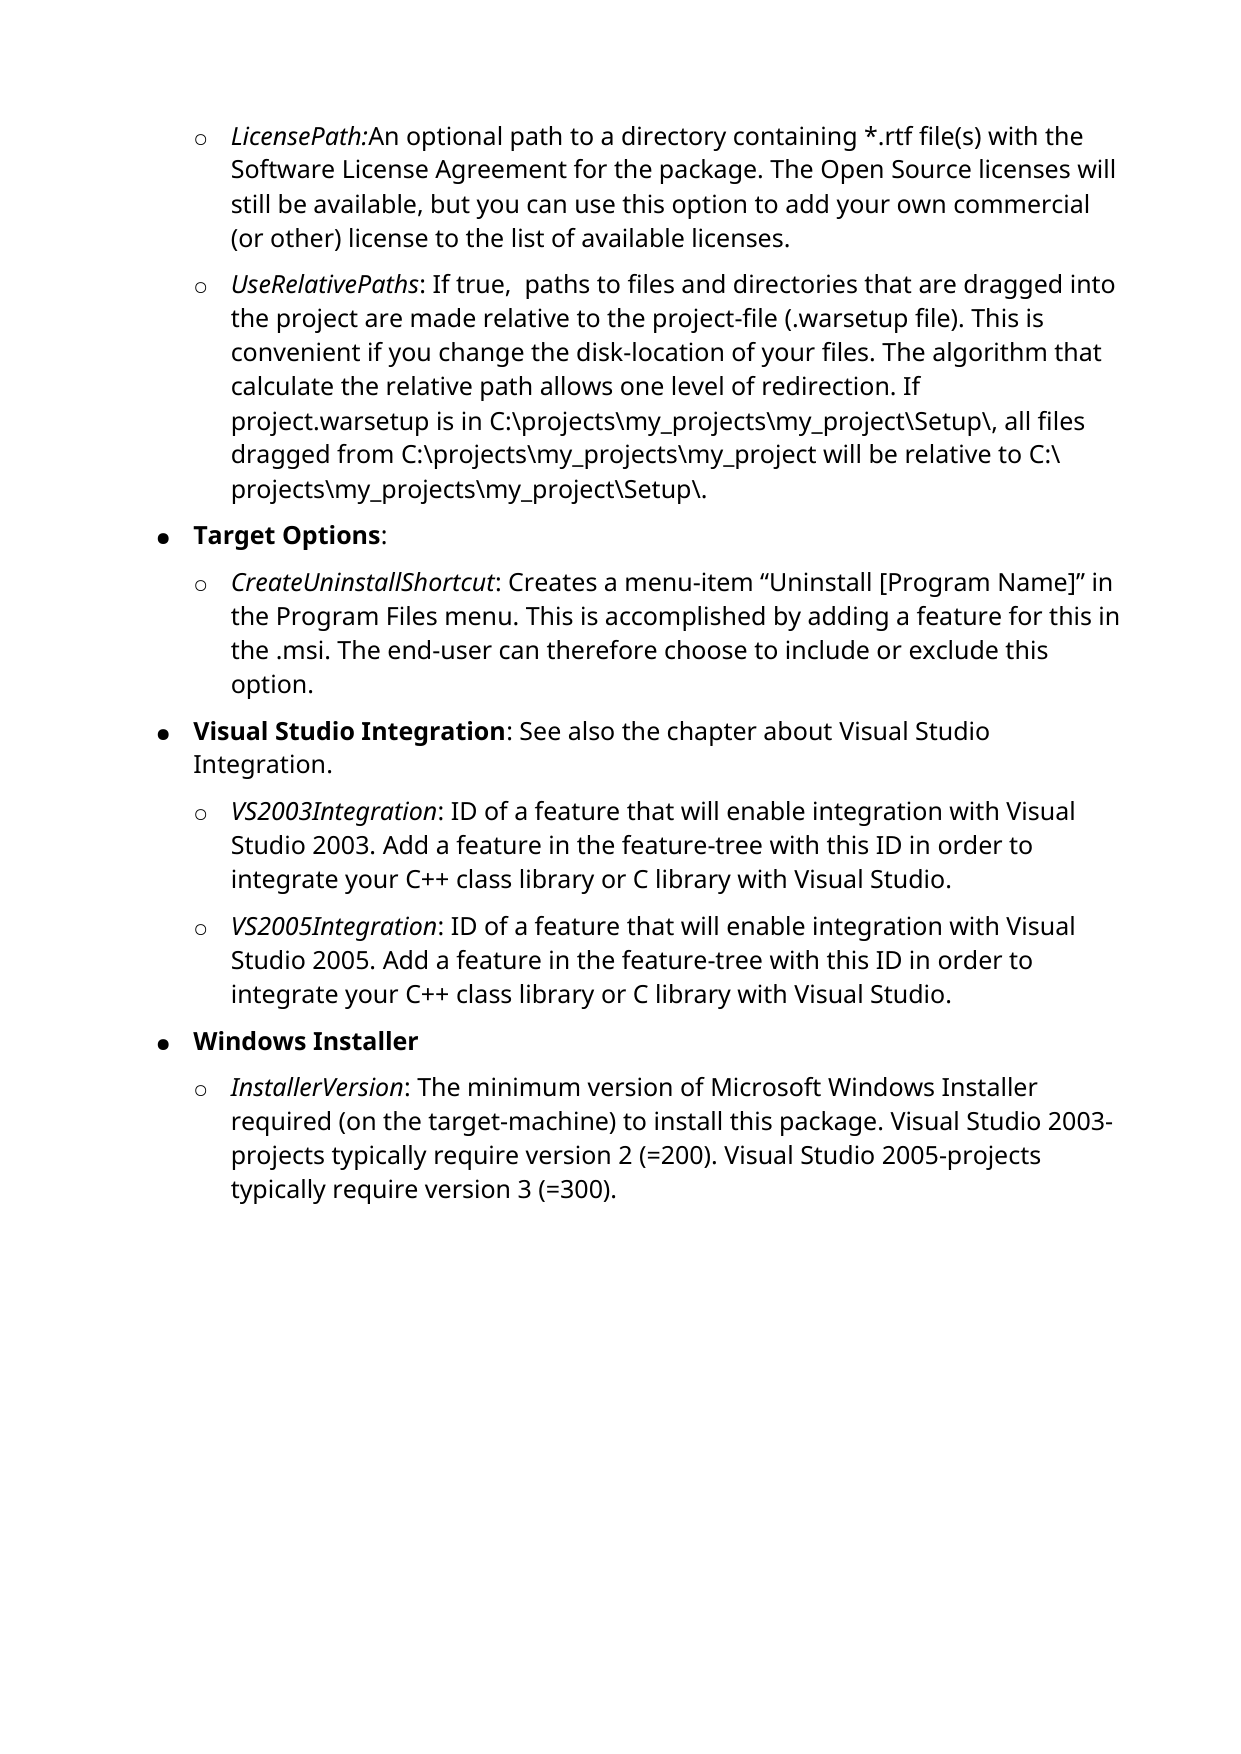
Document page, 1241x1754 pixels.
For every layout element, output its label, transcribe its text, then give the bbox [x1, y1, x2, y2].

list Visual Studio Integration: See also the chapter about Visual Studio Integration. [156, 713, 1122, 781]
list InstallerVersion: The minimum version of Microsoft Windows Installer required (on the target-machine) to install this package. Visual Studio 2003-projects typically require version 2 (=200). Visual Studio 2005-projects typically require version 3 (=300). [193, 1070, 1122, 1206]
list Windows Installer [156, 1023, 1122, 1057]
list CreateUninstallShortcut: Creates a menu-item “Uninstall [Program Name]” in the Program Files menu. This is accomplished by adding a feature for this in the .msi. The end-user can therefore choose to include or exclude this option. [193, 564, 1122, 701]
list Target Options: [156, 518, 1122, 552]
list VS2005Integration: ID of a feature that will enable integration with Visual Studio 2005. Add a feature in the feature-tree with this ID in order to integrate your C++ class library or C library with Visual Studio. [193, 908, 1122, 1011]
list UseRelativePaths: If true, paths to files and directories that are dragged into the project are made relative to the project-file (.warsetup file). This is convenient if you change the disk-location of your files. The algorithm that calculate the relative path allows one level of redirection. If project.warsetup is in C:\projects\my_projects\my_project\Setup\, all files dragged from C:\projects\my_projects\my_project will be relative to C:\projects\my_projects\my_project\Setup\. [193, 267, 1122, 505]
list LicensePath:An optional path to a directory containing *.rtf file(s) with the Software License Agreement for the package. The Open Source licenses will still be available, but you can use this option to add your own commercial (or other) license to the list of available licenses. [193, 118, 1122, 254]
list VS2003Integration: ID of a feature that will enable integration with Visual Studio 2003. Add a feature in the feature-tree with this ID in order to integrate your C++ class library or C library with Visual Studio. [193, 794, 1122, 896]
